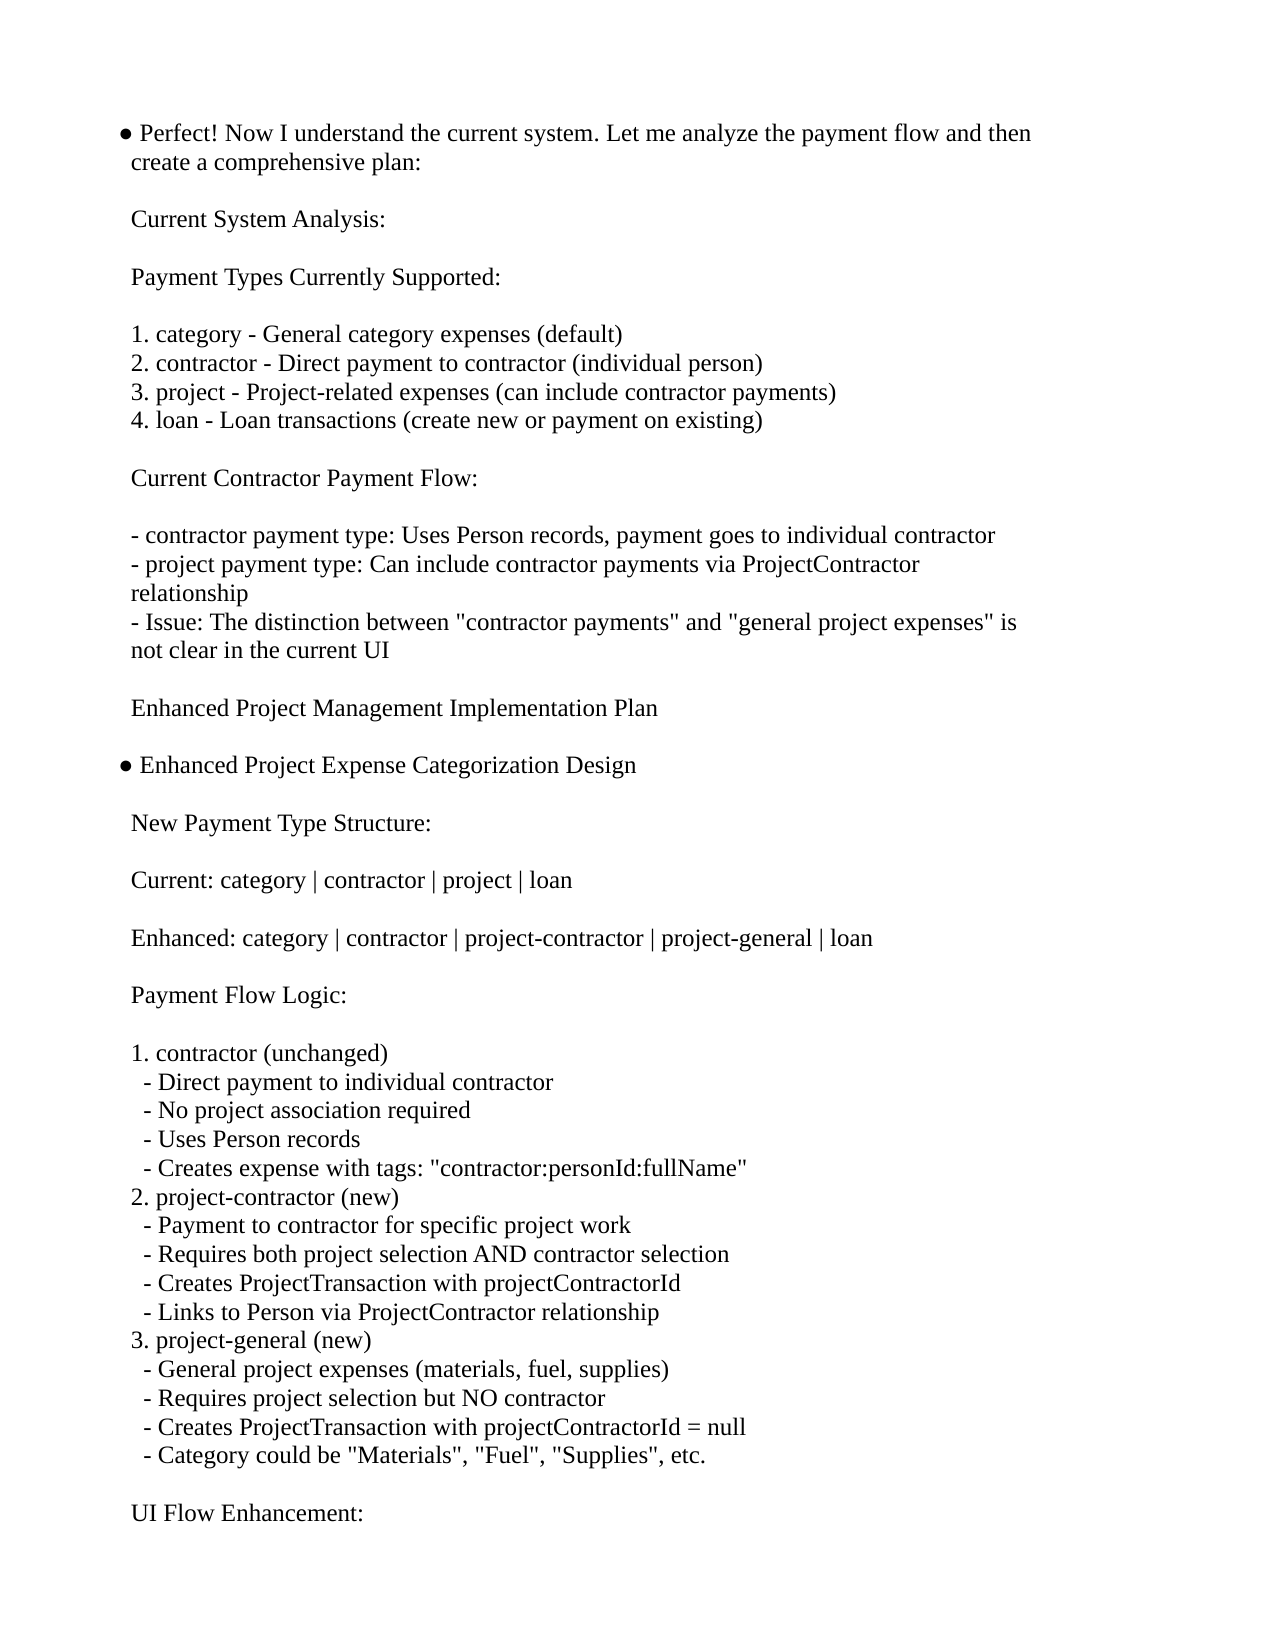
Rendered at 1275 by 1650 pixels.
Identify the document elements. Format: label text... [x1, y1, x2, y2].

text create a comprehensive plan: [118, 147, 1157, 176]
text - Category could be "Materials", "Fuel", "Supplies", etc. [118, 1441, 1157, 1469]
text 1. contractor (unchanged) [118, 1038, 1157, 1067]
text - Creates ProjectTransaction with projectContractorId = null [118, 1412, 1157, 1441]
text 2. project-contractor (new) [118, 1182, 1157, 1211]
text - General project expenses (materials, fuel, supplies) [118, 1354, 1157, 1383]
text ● Perfect! Now I understand the current system. Let me analyze the payment flow and then [118, 118, 1157, 147]
text - Direct payment to individual contractor [118, 1067, 1157, 1096]
text - Creates ProjectTransaction with projectContractorId [118, 1268, 1157, 1297]
text - Issue: The distinction between "contractor payments" and "general project expenses" is [118, 607, 1157, 636]
text - Requires project selection but NO contractor [118, 1383, 1157, 1412]
text Current: category | contractor | project | loan [118, 866, 1157, 894]
text - No project association required [118, 1096, 1157, 1124]
text UI Flow Enhancement: [118, 1498, 1157, 1527]
text Current Contractor Payment Flow: [118, 463, 1157, 492]
text relationship [118, 578, 1157, 607]
text New Payment Type Structure: [118, 808, 1157, 837]
text 3. project - Project-related expenses (can include contractor payments) [118, 377, 1157, 406]
text Enhanced Project Management Implementation Plan [118, 693, 1157, 722]
text - Requires both project selection AND contractor selection [118, 1239, 1157, 1268]
text not clear in the current UI [118, 636, 1157, 664]
text 4. loan - Loan transactions (create new or payment on existing) [118, 406, 1157, 434]
text 1. category - General category expenses (default) [118, 319, 1157, 348]
text ● Enhanced Project Expense Categorization Design [118, 751, 1157, 779]
text - contractor payment type: Uses Person records, payment goes to individual contractor [118, 521, 1157, 549]
text Payment Flow Logic: [118, 981, 1157, 1009]
text Current System Analysis: [118, 204, 1157, 233]
text 3. project-general (new) [118, 1326, 1157, 1354]
text - Uses Person records [118, 1124, 1157, 1153]
text Enhanced: category | contractor | project-contractor | project-general | loan [118, 923, 1157, 952]
text - project payment type: Can include contractor payments via ProjectContractor [118, 549, 1157, 578]
text Payment Types Currently Supported: [118, 262, 1157, 291]
text 2. contractor - Direct payment to contractor (individual person) [118, 348, 1157, 377]
text - Creates expense with tags: "contractor:personId:fullName" [118, 1153, 1157, 1182]
text - Payment to contractor for specific project work [118, 1211, 1157, 1239]
text - Links to Person via ProjectContractor relationship [118, 1297, 1157, 1326]
